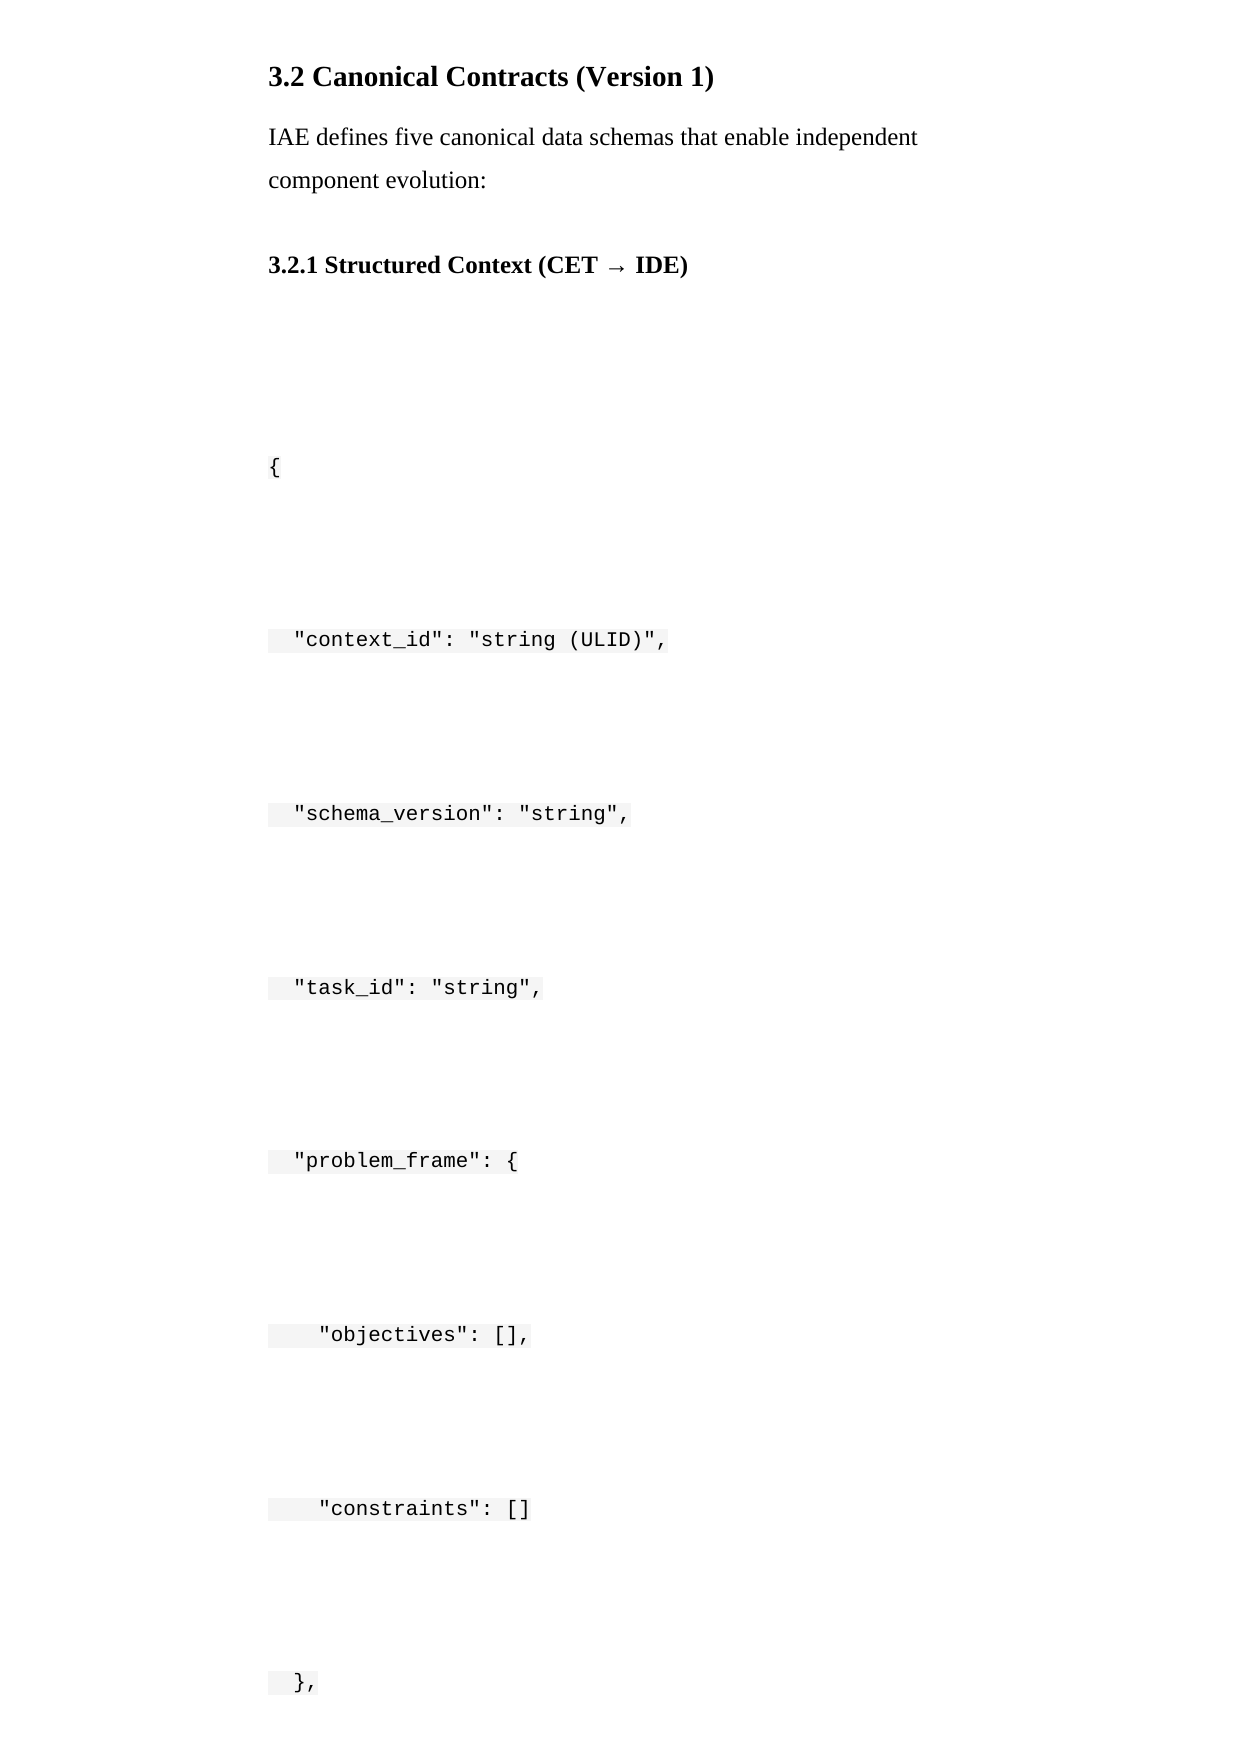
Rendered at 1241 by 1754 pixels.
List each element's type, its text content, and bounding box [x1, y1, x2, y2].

text }, [318, 1671, 1031, 1695]
text IAE defines five canonical data schemas that enable independent component evolution: [268, 122, 1031, 194]
text "problem_frame": { [518, 1150, 1031, 1174]
text "task_id": "string", [543, 977, 1031, 1000]
text "schema_version": "string", [631, 803, 1031, 827]
text "objectives": [], [531, 1324, 1031, 1348]
subtitle 3.2 Canonical Contracts (Version 1) [268, 59, 1031, 93]
text { [281, 456, 1031, 479]
text "constraints": [] [531, 1498, 1031, 1521]
subtitle 3.2.1 Structured Context (CET → IDE) [268, 250, 1031, 279]
text "context_id": "string (ULID)", [668, 629, 1031, 653]
